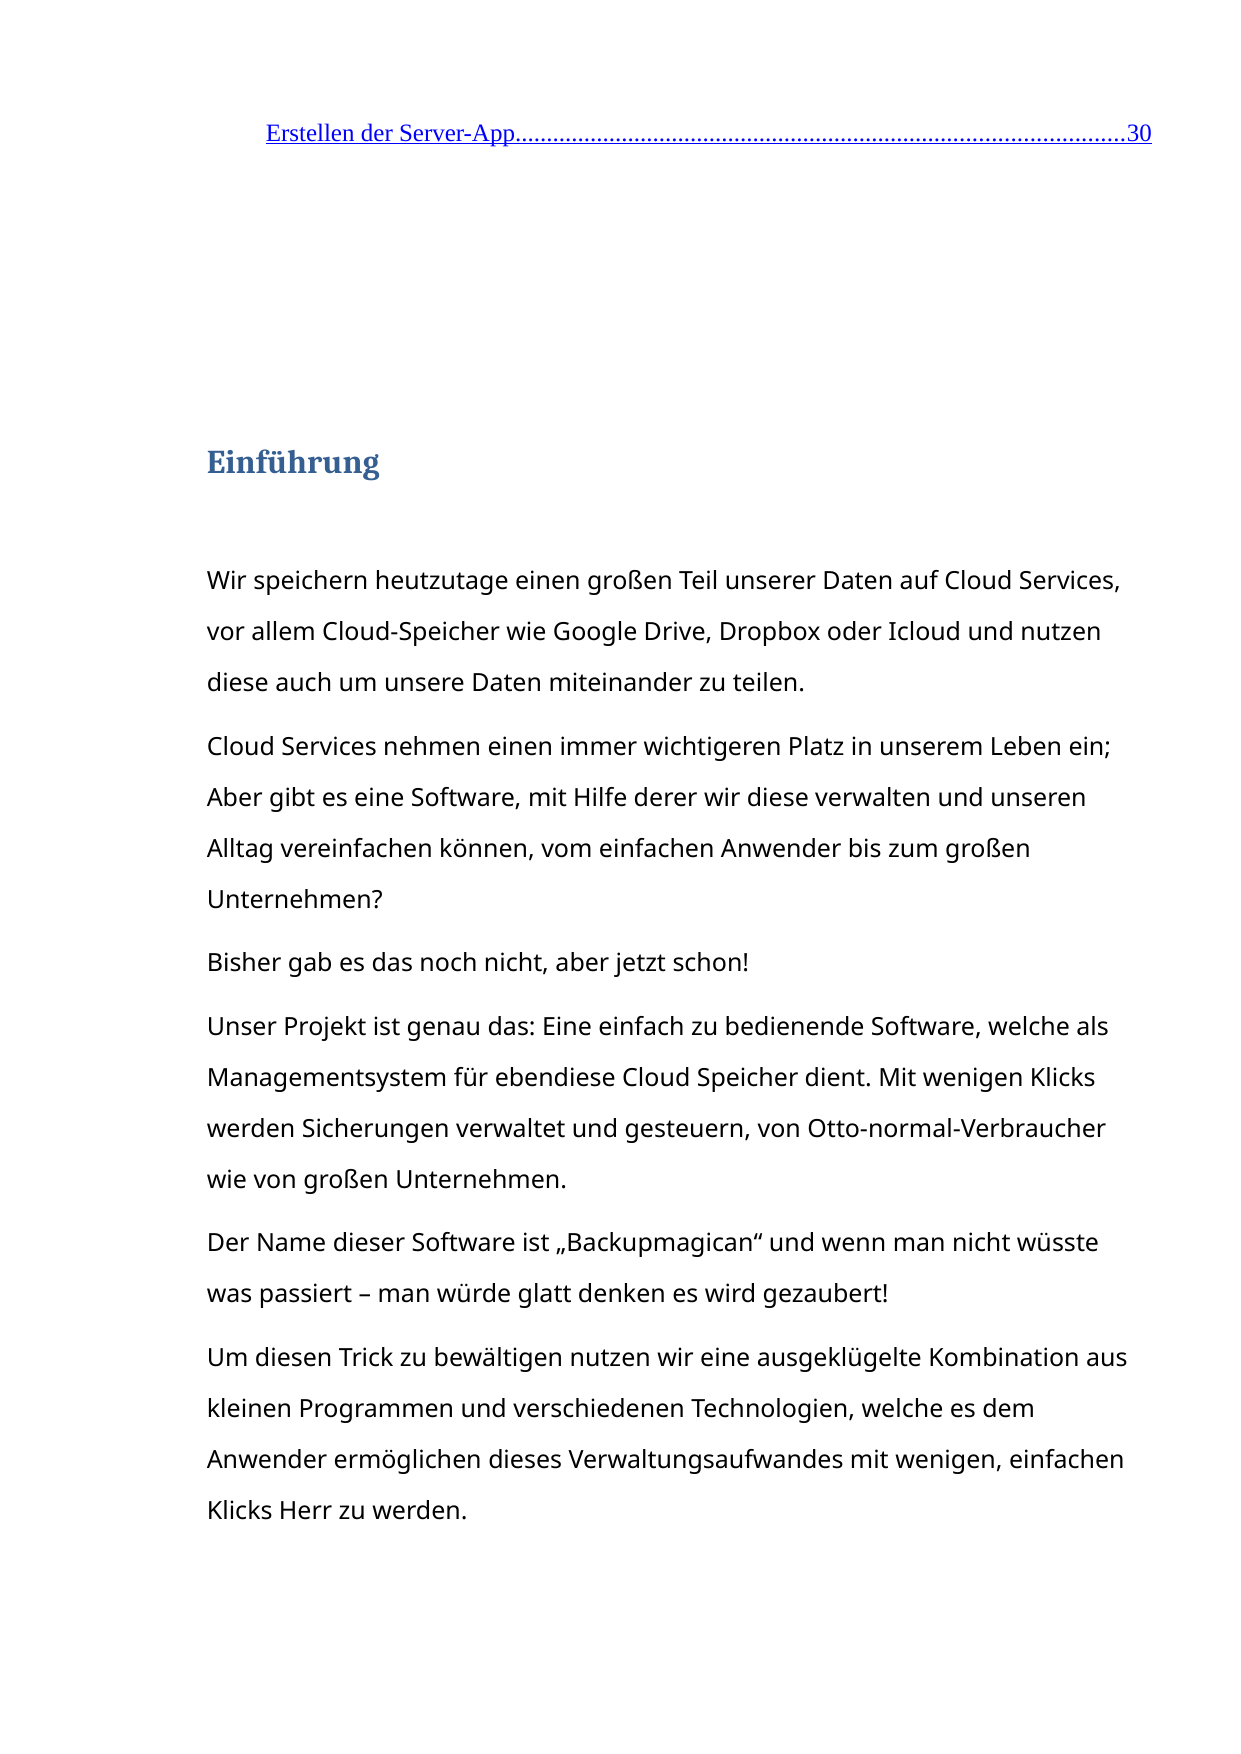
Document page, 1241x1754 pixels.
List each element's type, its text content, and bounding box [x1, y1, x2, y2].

text Der Name dieser Software ist „Backupmagican“ und wenn man nicht wüsste was passiert – man würde glatt denken es wird gezaubert! [207, 1225, 1152, 1310]
text Unser Projekt ist genau das: Eine einfach zu bedienende Software, welche als Managementsystem für ebendiese Cloud Speicher dient. Mit wenigen Klicks werden Sicherungen verwaltet und gesteuern, von Otto-normal-Verbraucher wie von großen Unternehmen. [207, 1008, 1152, 1196]
text Wir speichern heutzutage einen großen Teil unserer Daten auf Cloud Services, vor allem Cloud-Speicher wie Google Drive, Dropbox oder Icloud und nutzen diese auch um unsere Daten miteinander zu teilen. [207, 563, 1152, 699]
text Bisher gab es das noch nicht, aber jetzt schon! [207, 945, 1152, 979]
text Cloud Services nehmen einen immer wichtigeren Platz in unserem Leben ein; Aber gibt es eine Software, mit Hilfe derer wir diese verwalten und unseren Alltag vereinfachen können, vom einfachen Anwender bis zum großen Unternehmen? [207, 728, 1152, 916]
subtitle Einführung [207, 443, 1152, 481]
text Erstellen der Server-App 30 [266, 118, 1152, 143]
text Um diesen Trick zu bewältigen nutzen wir eine ausgeklügelte Kombination aus kleinen Programmen und verschiedenen Technologien, welche es dem Anwender ermöglichen dieses Verwaltungsaufwandes mit wenigen, einfachen Klicks Herr zu werden. [207, 1339, 1152, 1527]
